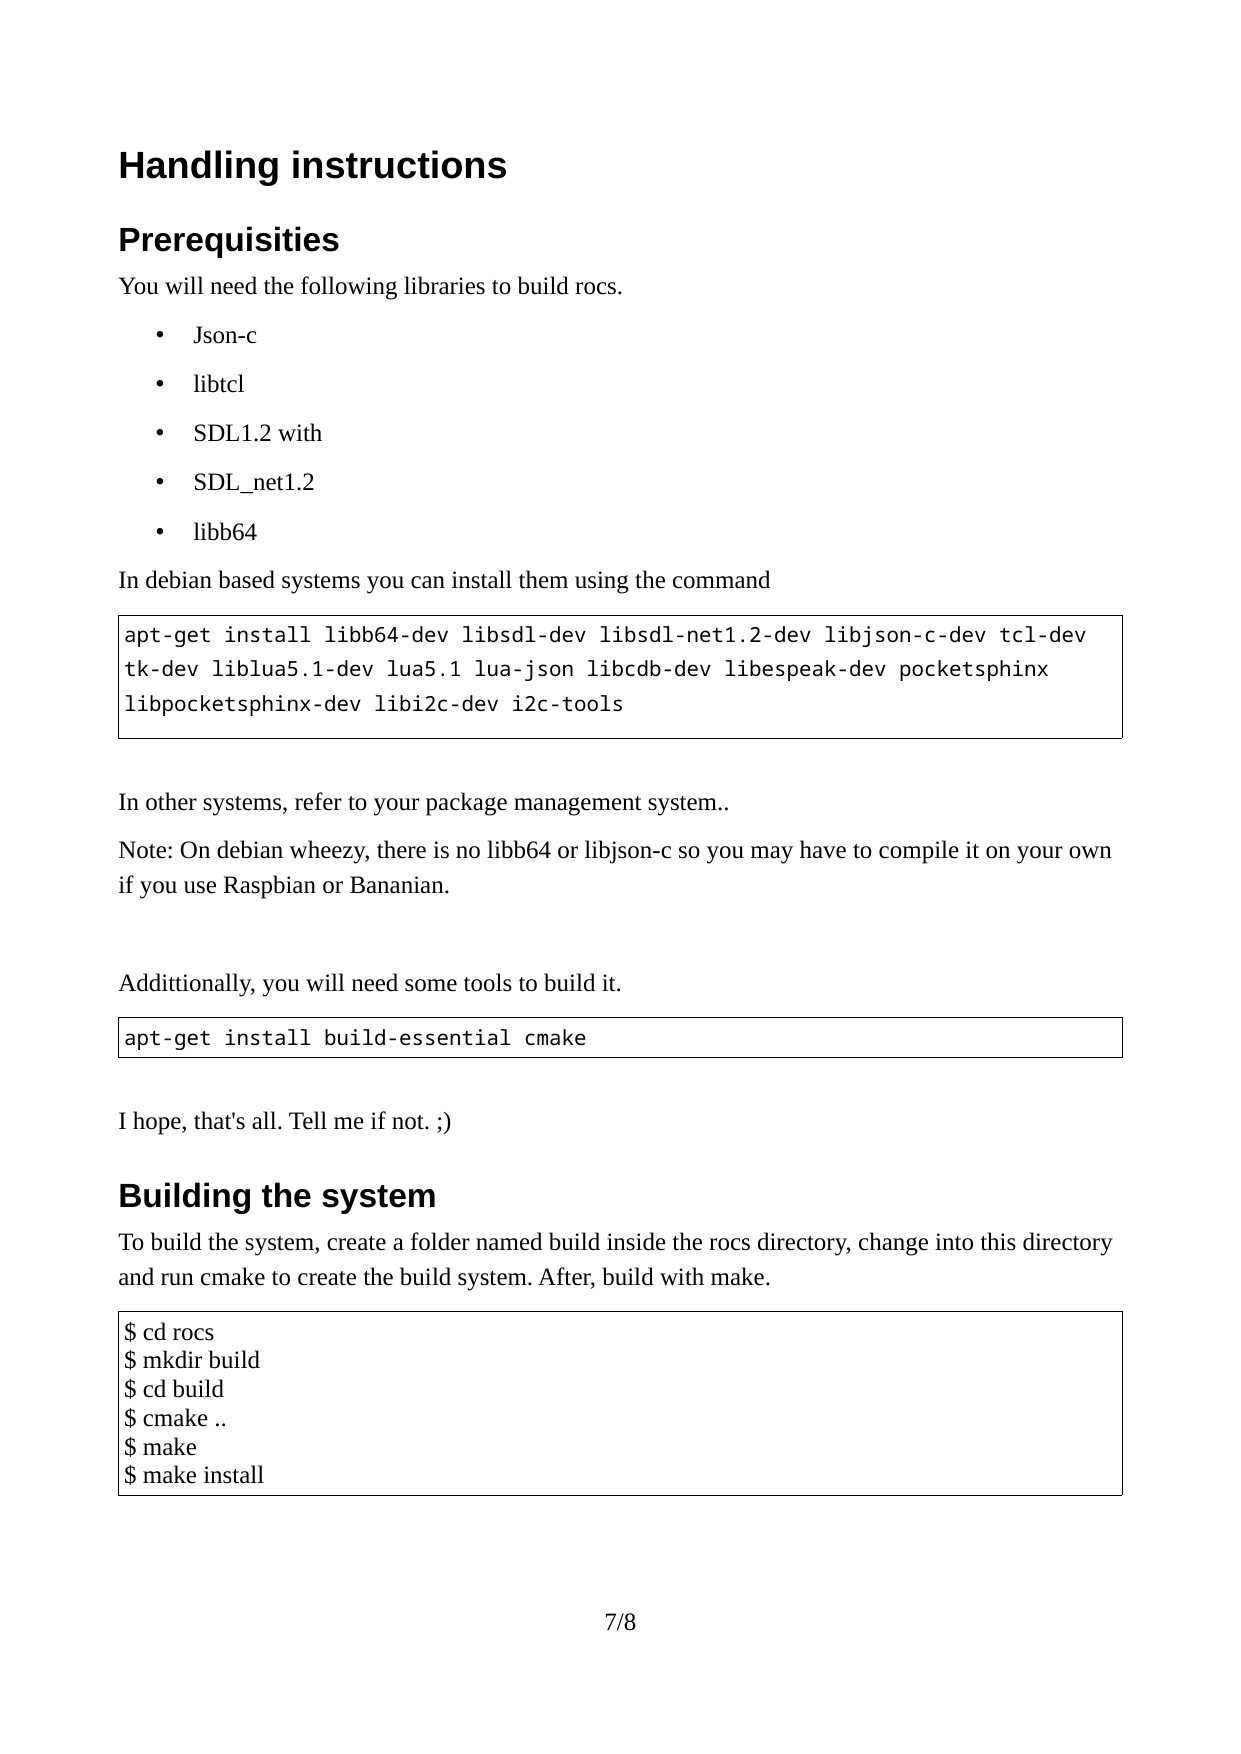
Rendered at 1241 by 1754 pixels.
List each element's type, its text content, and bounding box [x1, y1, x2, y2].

text Note: On debian wheezy, there is no libb64 or libjson-c so you may have to compile it on your own if you use Raspbian or Bananian. [118, 836, 1122, 899]
text You will need the following libraries to build rocs. [118, 271, 1122, 300]
list SDL1.2 with [156, 418, 1122, 447]
list Json-c [156, 320, 1122, 349]
list libtcl [156, 369, 1122, 398]
table_header $ cd rocs $ mkdir build $ cd build $ cmake .. $ make $ make install [119, 1312, 1122, 1495]
subtitle Handling instructions [118, 143, 1122, 187]
list libb64 [156, 517, 1122, 545]
text In debian based systems you can install them using the command [118, 566, 1122, 594]
text To build the system, create a folder named build inside the rocs directory, change into this directory and run cmake to create the build system. After, build with make. [118, 1227, 1122, 1291]
list SDL_net1.2 [156, 467, 1122, 496]
subtitle Building the system [118, 1176, 1122, 1215]
subtitle Prerequisities [118, 220, 1122, 259]
table_header apt-get install libb64-dev libsdl-dev libsdl-net1.2-dev libjson-c-dev tcl-dev tk-dev liblua5.1-dev lua5.1 lua-json libcdb-dev libespeak-dev pocketsphinx libpocketsphinx-dev libi2c-dev i2c-tools [119, 616, 1122, 737]
text I hope, that's all. Tell me if not. ;) [118, 1106, 1122, 1135]
table_header apt-get install build-essential cmake [119, 1018, 1122, 1057]
text In other systems, refer to your package management system.. [118, 787, 1122, 815]
text Addittionally, you will need some tools to build it. [118, 968, 1122, 997]
